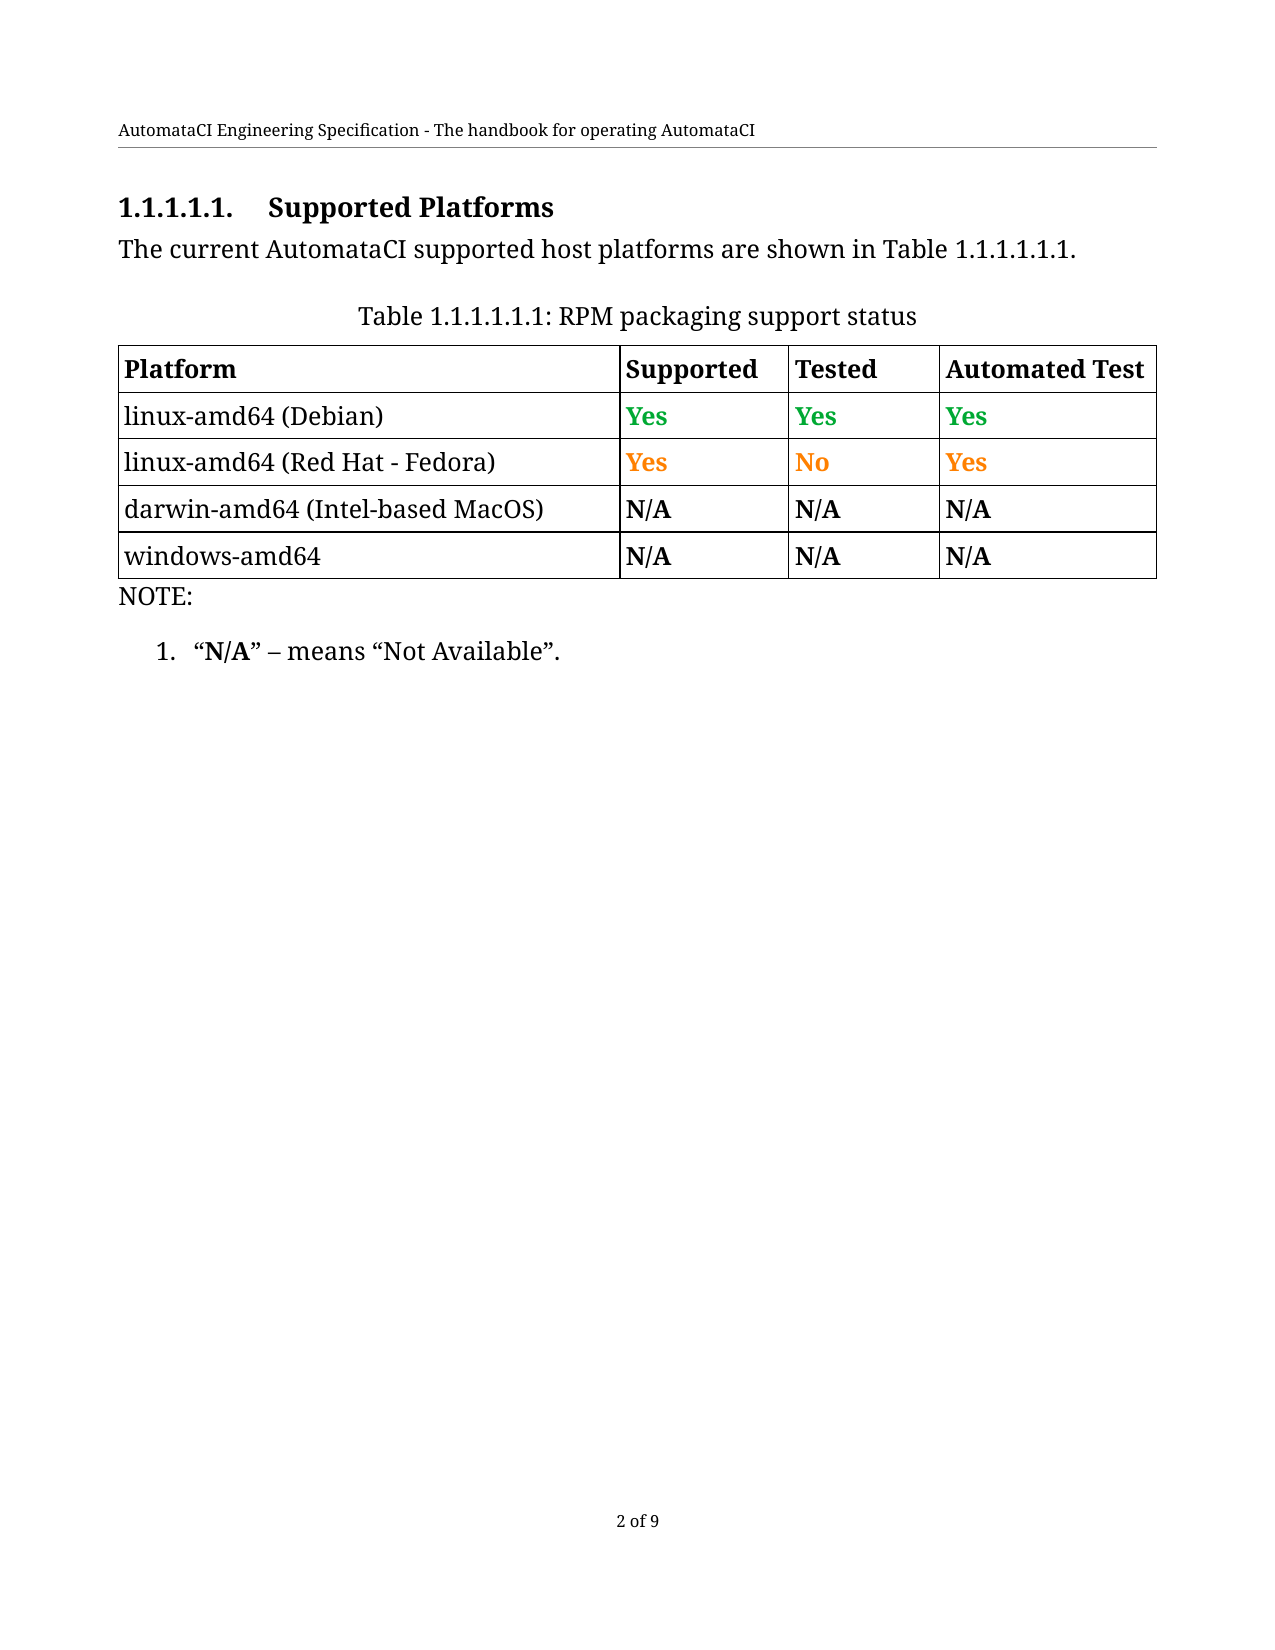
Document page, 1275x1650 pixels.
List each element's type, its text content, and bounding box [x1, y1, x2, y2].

table_cell No [789, 439, 939, 485]
table_cell windows-amd64 [119, 533, 619, 578]
table_cell Yes [940, 393, 1156, 438]
table_cell linux-amd64 (Red Hat - Fedora) [119, 439, 619, 485]
table_cell N/A [621, 533, 788, 578]
table_cell Yes [621, 393, 788, 438]
table_cell darwin-amd64 (Intel-based MacOS) [119, 486, 619, 531]
table_cell linux-amd64 (Debian) [119, 393, 619, 438]
table_cell N/A [940, 533, 1156, 578]
text Table 1.1.1.1.1.1: RPM packaging support status [118, 299, 1157, 333]
table_header Automated Test [940, 346, 1156, 392]
list “N/A” – means “Not Available”. [156, 633, 1157, 667]
table_cell N/A [789, 533, 939, 578]
table_header Supported [621, 346, 788, 392]
text NOTE: [118, 579, 1157, 613]
table_cell Yes [621, 439, 788, 485]
subtitle Supported Platforms [118, 189, 1157, 226]
text The current AutomataCI supported host platforms are shown in Table 1.1.1.1.1.1. [118, 232, 1157, 266]
table_cell N/A [940, 486, 1156, 531]
table_header Platform [119, 346, 619, 392]
table_header Tested [789, 346, 939, 392]
table_cell Yes [789, 393, 939, 438]
table_cell N/A [789, 486, 939, 531]
table_cell Yes [940, 439, 1156, 485]
table_cell N/A [621, 486, 788, 531]
